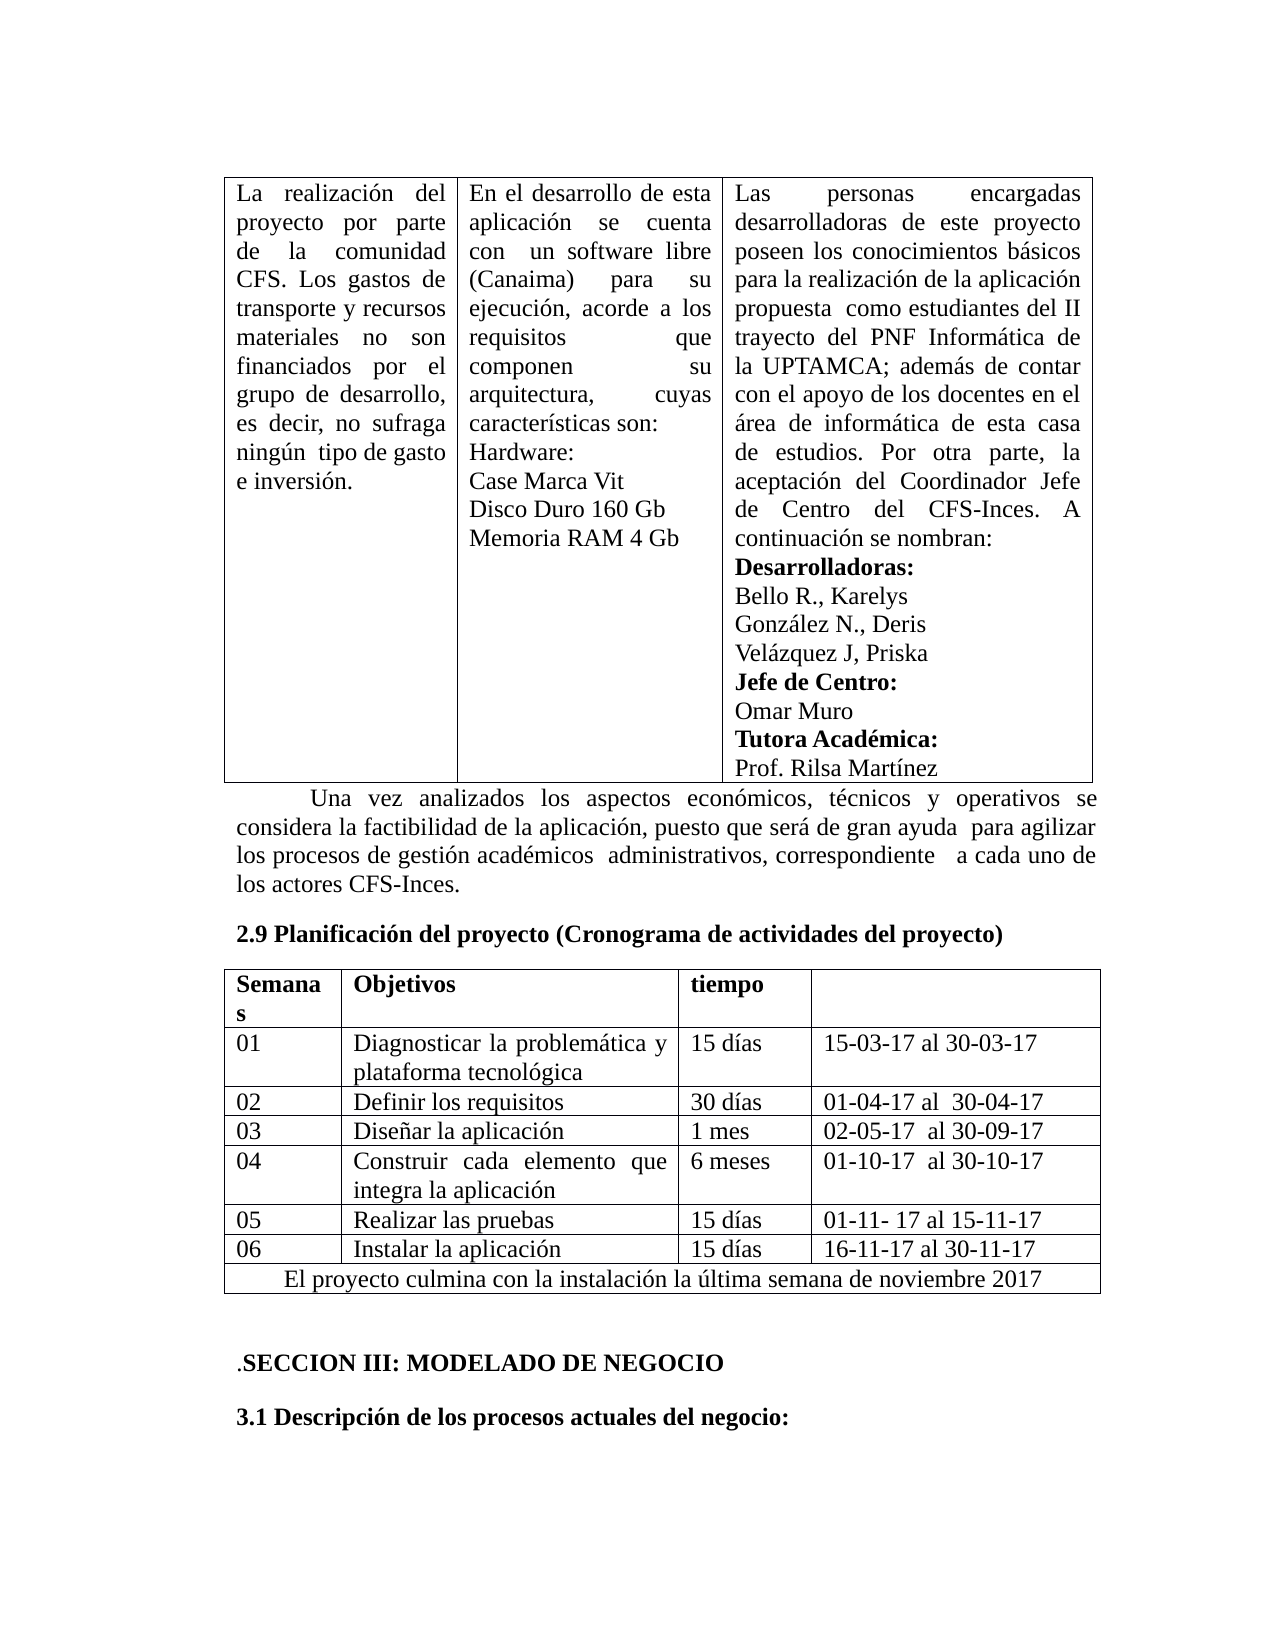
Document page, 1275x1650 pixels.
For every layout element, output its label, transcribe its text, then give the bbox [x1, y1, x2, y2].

table_cell 01 [225, 1028, 341, 1086]
table_cell Diseñar la aplicación [342, 1116, 678, 1145]
table_cell Diagnosticar la problemática y plataforma tecnológica [342, 1028, 678, 1086]
table_header Objetivos [342, 970, 678, 1027]
table_header Semanas [225, 970, 341, 1027]
table_cell 15 días [679, 1235, 811, 1263]
table_cell 01-10-17 al 30-10-17 [812, 1146, 1100, 1204]
table_cell 16-11-17 al 30-11-17 [812, 1235, 1100, 1263]
table_cell 01-04-17 al 30-04-17 [812, 1087, 1100, 1115]
text .SECCION III: MODELADO DE NEGOCIO [236, 1348, 1098, 1377]
table_cell Definir los requisitos [342, 1087, 678, 1115]
table_cell 02 [225, 1087, 341, 1115]
table_cell 04 [225, 1146, 341, 1204]
table_cell Las personas encargadas desarrolladoras de este proyecto poseen los conocimientos básicos para la realización de la aplicación propuesta como estudiantes del II trayecto del PNF Informática de la UPTAMCA; además de contar con el apoyo de los docentes en el área de informática de esta casa de estudios. Por otra parte, la aceptación del Coordinador Jefe de Centro del CFS-Inces. A continuación se nombran: Desarrolladoras: Bello R., Karelys González N., Deris Velázquez J, Priska Jefe de Centro: Omar Muro Tutora Académica: Prof. Rilsa Martínez [723, 178, 1092, 782]
table_cell Instalar la aplicación [342, 1235, 678, 1263]
text 2.9 Planificación del proyecto (Cronograma de actividades del proyecto) [236, 919, 1098, 948]
table_cell 30 días [679, 1087, 811, 1115]
table_header tiempo [679, 970, 811, 1027]
table_cell Construir cada elemento que integra la aplicación [342, 1146, 678, 1204]
table_cell 06 [225, 1235, 341, 1263]
table_cell 15 días [679, 1205, 811, 1233]
table_cell 1 mes [679, 1116, 811, 1145]
table_cell 03 [225, 1116, 341, 1145]
table_header [812, 970, 1100, 1027]
table_cell 05 [225, 1205, 341, 1233]
table_cell 02-05-17 al 30-09-17 [812, 1116, 1100, 1145]
table_cell 01-11- 17 al 15-11-17 [812, 1205, 1100, 1233]
table_cell En el desarrollo de esta aplicación se cuenta con un software libre (Canaima) para su ejecución, acorde a los requisitos que componen su arquitectura, cuyas características son: Hardware: Case Marca Vit Disco Duro 160 Gb Memoria RAM 4 Gb [458, 178, 722, 782]
text 3.1 Descripción de los procesos actuales del negocio: [236, 1402, 1098, 1431]
table_cell Realizar las pruebas [342, 1205, 678, 1233]
table_cell 6 meses [679, 1146, 811, 1204]
table_cell La realización del proyecto por parte de la comunidad CFS. Los gastos de transporte y recursos materiales no son financiados por el grupo de desarrollo, es decir, no sufraga ningún tipo de gasto e inversión. [225, 178, 457, 782]
text Una vez analizados los aspectos económicos, técnicos y operativos se considera la factibilidad de la aplicación, puesto que será de gran ayuda para agilizar los procesos de gestión académicos administrativos, correspondiente a cada uno de los actores CFS-Inces. [236, 783, 1098, 898]
table_cell 15 días [679, 1028, 811, 1086]
table_cell 15-03-17 al 30-03-17 [812, 1028, 1100, 1086]
table_cell El proyecto culmina con la instalación la última semana de noviembre 2017 [225, 1264, 1100, 1293]
